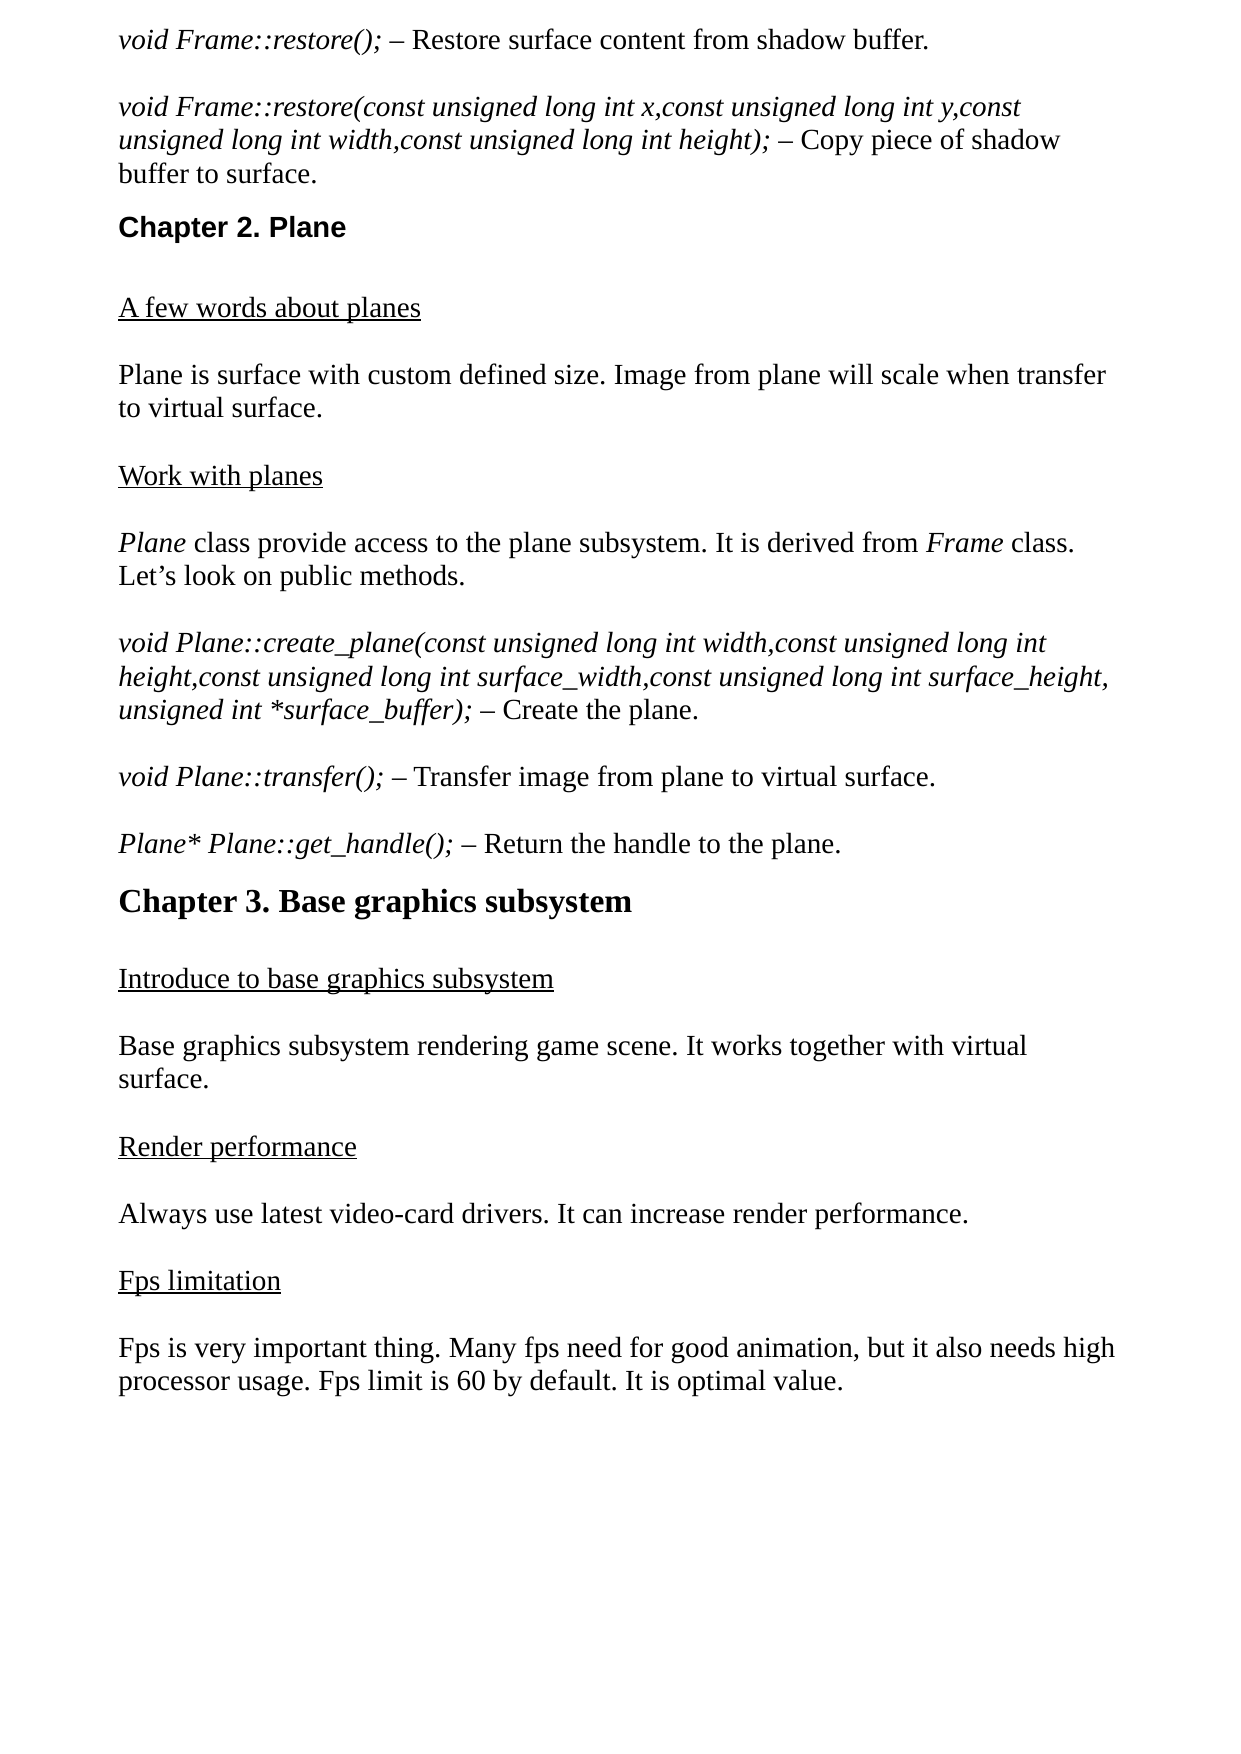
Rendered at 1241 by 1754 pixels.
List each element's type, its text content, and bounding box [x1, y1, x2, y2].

text A few words about planes [118, 290, 1122, 323]
text Fps is very important thing. Many fps need for good animation, but it also needs high processor usage. Fps limit is 60 by default. It is optimal value. [118, 1330, 1122, 1397]
text Plane class provide access to the plane subsystem. It is derived from Frame class. Let’s look on public methods. [118, 525, 1122, 592]
text void Plane::transfer(); – Transfer image from plane to virtual surface. [118, 759, 1122, 793]
subtitle Chapter 2. Plane [118, 210, 1122, 244]
text void Plane::create_plane(const unsigned long int width,const unsigned long int height,const unsigned long int surface_width,const unsigned long int surface_height, unsigned int *surface_buffer); – Create the plane. [118, 625, 1122, 726]
text Fps limitation [118, 1263, 1122, 1296]
text Base graphics subsystem rendering game scene. It works together with virtual surface. [118, 1028, 1122, 1095]
text void Frame::restore(const unsigned long int x,const unsigned long int y,const unsigned long int width,const unsigned long int height); – Copy piece of shadow buffer to surface. [118, 89, 1122, 189]
text Work with planes [118, 458, 1122, 491]
text Introduce to base graphics subsystem [118, 961, 1122, 994]
subtitle Chapter 3. Base graphics subsystem [118, 881, 1122, 920]
text Always use latest video-card drivers. It can increase render performance. [118, 1196, 1122, 1229]
text Render performance [118, 1129, 1122, 1162]
text void Frame::restore(); – Restore surface content from shadow buffer. [118, 22, 1122, 55]
text Plane is surface with custom defined size. Image from plane will scale when transfer to virtual surface. [118, 357, 1122, 424]
text Plane* Plane::get_handle(); – Return the handle to the plane. [118, 827, 1122, 860]
